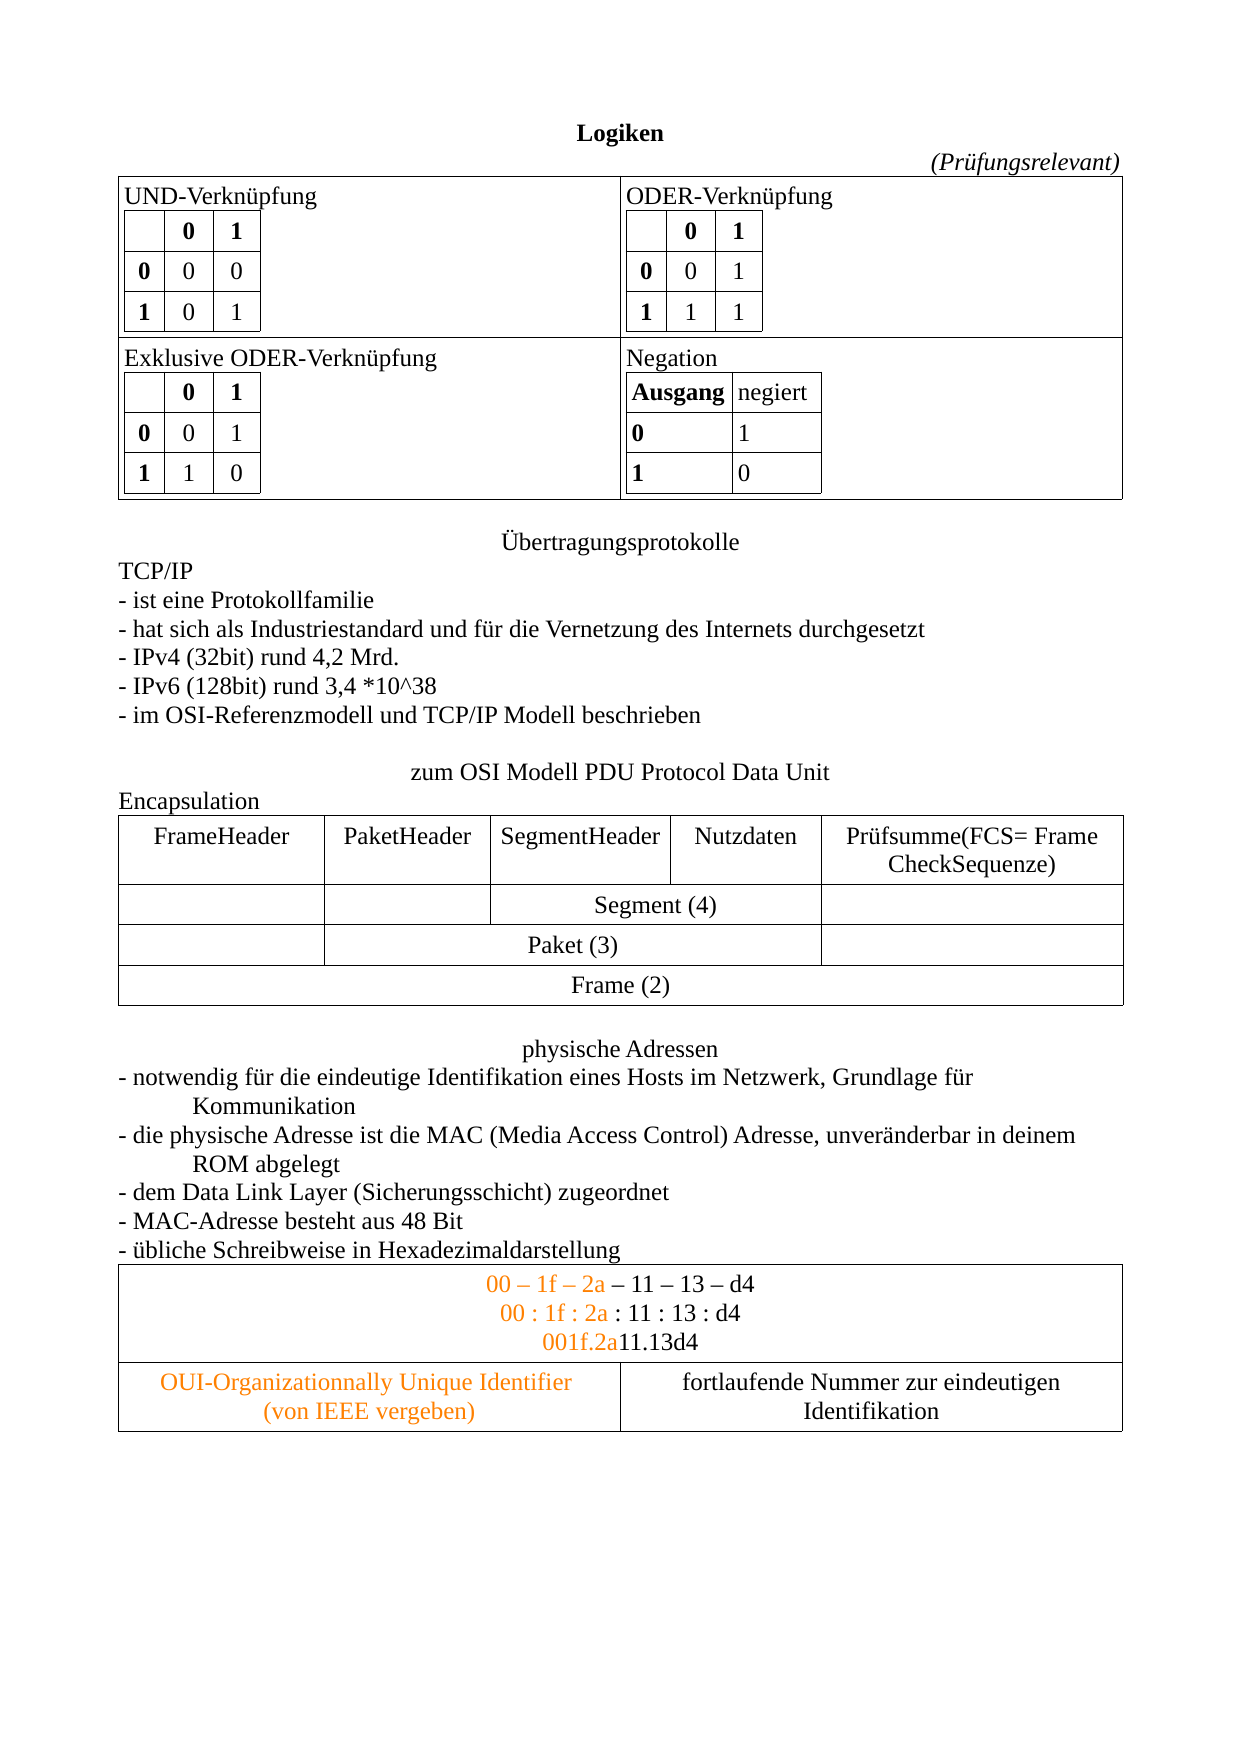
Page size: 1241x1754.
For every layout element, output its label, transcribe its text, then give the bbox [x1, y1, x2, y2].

table_cell Frame (2) [119, 966, 1123, 1005]
text - IPv6 (128bit) rund 3,4 *10^38 [118, 671, 1122, 700]
table_cell 1 [165, 453, 213, 493]
table_cell [119, 925, 324, 964]
table_cell 0 [214, 252, 260, 291]
table_cell 0 [214, 453, 260, 493]
text Encapsulation [118, 786, 1122, 815]
table_cell [325, 885, 490, 924]
table_cell 1 [716, 252, 762, 291]
table_cell [822, 925, 1123, 964]
table_cell Exklusive ODER-Verknüpfung [119, 338, 620, 498]
table_cell 0 [165, 413, 213, 452]
text Übertragungsprotokolle [118, 527, 1122, 556]
table_header Nutzdaten [671, 816, 821, 884]
text - IPv4 (32bit) rund 4,2 Mrd. [118, 642, 1122, 671]
table_header UND-Verknüpfung [119, 177, 620, 337]
table_header Ausgang [627, 373, 732, 412]
table_cell 0 [627, 413, 732, 452]
table_cell 1 [627, 292, 666, 331]
table_cell OUI-Organizationnally Unique Identifier (von IEEE vergeben) [119, 1363, 620, 1431]
table_cell 0 [627, 252, 666, 291]
table_cell Negation [621, 338, 1122, 498]
text - MAC-Adresse besteht aus 48 Bit [118, 1206, 1122, 1235]
table_cell 0 [165, 292, 213, 331]
text zum OSI Modell PDU Protocol Data Unit [118, 757, 1122, 786]
table_header 1 [214, 373, 260, 412]
text - im OSI-Referenzmodell und TCP/IP Modell beschrieben [118, 700, 1122, 729]
text (Prüfungsrelevant) [118, 147, 1122, 176]
table_header [125, 211, 164, 251]
table_cell 1 [214, 292, 260, 331]
table_header ODER-Verknüpfung [621, 177, 1122, 337]
table_cell 0 [125, 252, 164, 291]
text - ist eine Protokollfamilie [118, 585, 1122, 614]
table_cell 1 [125, 453, 164, 493]
table_cell Segment (4) [491, 885, 821, 924]
table_cell [119, 885, 324, 924]
table_header 0 [667, 211, 715, 251]
table_cell 0 [165, 252, 213, 291]
text physische Adressen [118, 1034, 1122, 1062]
table_cell 1 [716, 292, 762, 331]
text TCP/IP [118, 556, 1122, 585]
text - dem Data Link Layer (Sicherungsschicht) zugeordnet [118, 1177, 1122, 1206]
table_header [125, 373, 164, 412]
text - die physische Adresse ist die MAC (Media Access Control) Adresse, unveränderbar in deinem ROM abgelegt [118, 1120, 1122, 1177]
table_header 00 – 1f – 2a – 11 – 13 – d4 00 : 1f : 2a : 11 : 13 : d4 001f.2a11.13d4 [119, 1265, 1122, 1362]
table_header 0 [165, 373, 213, 412]
table_header Prüfsumme(FCS= Frame CheckSequenze) [822, 816, 1123, 884]
table_header [627, 211, 666, 251]
table_cell fortlaufende Nummer zur eindeutigen Identifikation [621, 1363, 1122, 1431]
table_header FrameHeader [119, 816, 324, 884]
table_cell [822, 885, 1123, 924]
table_cell 1 [627, 453, 732, 493]
table_cell 1 [667, 292, 715, 331]
table_header 1 [214, 211, 260, 251]
table_cell 0 [667, 252, 715, 291]
table_cell 0 [733, 453, 821, 493]
table_cell 1 [214, 413, 260, 452]
table_header 1 [716, 211, 762, 251]
text Logiken [118, 118, 1122, 147]
table_cell 1 [733, 413, 821, 452]
table_cell 0 [125, 413, 164, 452]
table_header PaketHeader [325, 816, 490, 884]
text - notwendig für die eindeutige Identifikation eines Hosts im Netzwerk, Grundlage für Kommunikation [118, 1062, 1122, 1120]
table_header 0 [165, 211, 213, 251]
table_header SegmentHeader [491, 816, 670, 884]
table_cell 1 [125, 292, 164, 331]
text - übliche Schreibweise in Hexadezimaldarstellung [118, 1235, 1122, 1264]
text - hat sich als Industriestandard und für die Vernetzung des Internets durchgesetzt [118, 614, 1122, 642]
table_header negiert [733, 373, 821, 412]
table_cell Paket (3) [325, 925, 821, 964]
